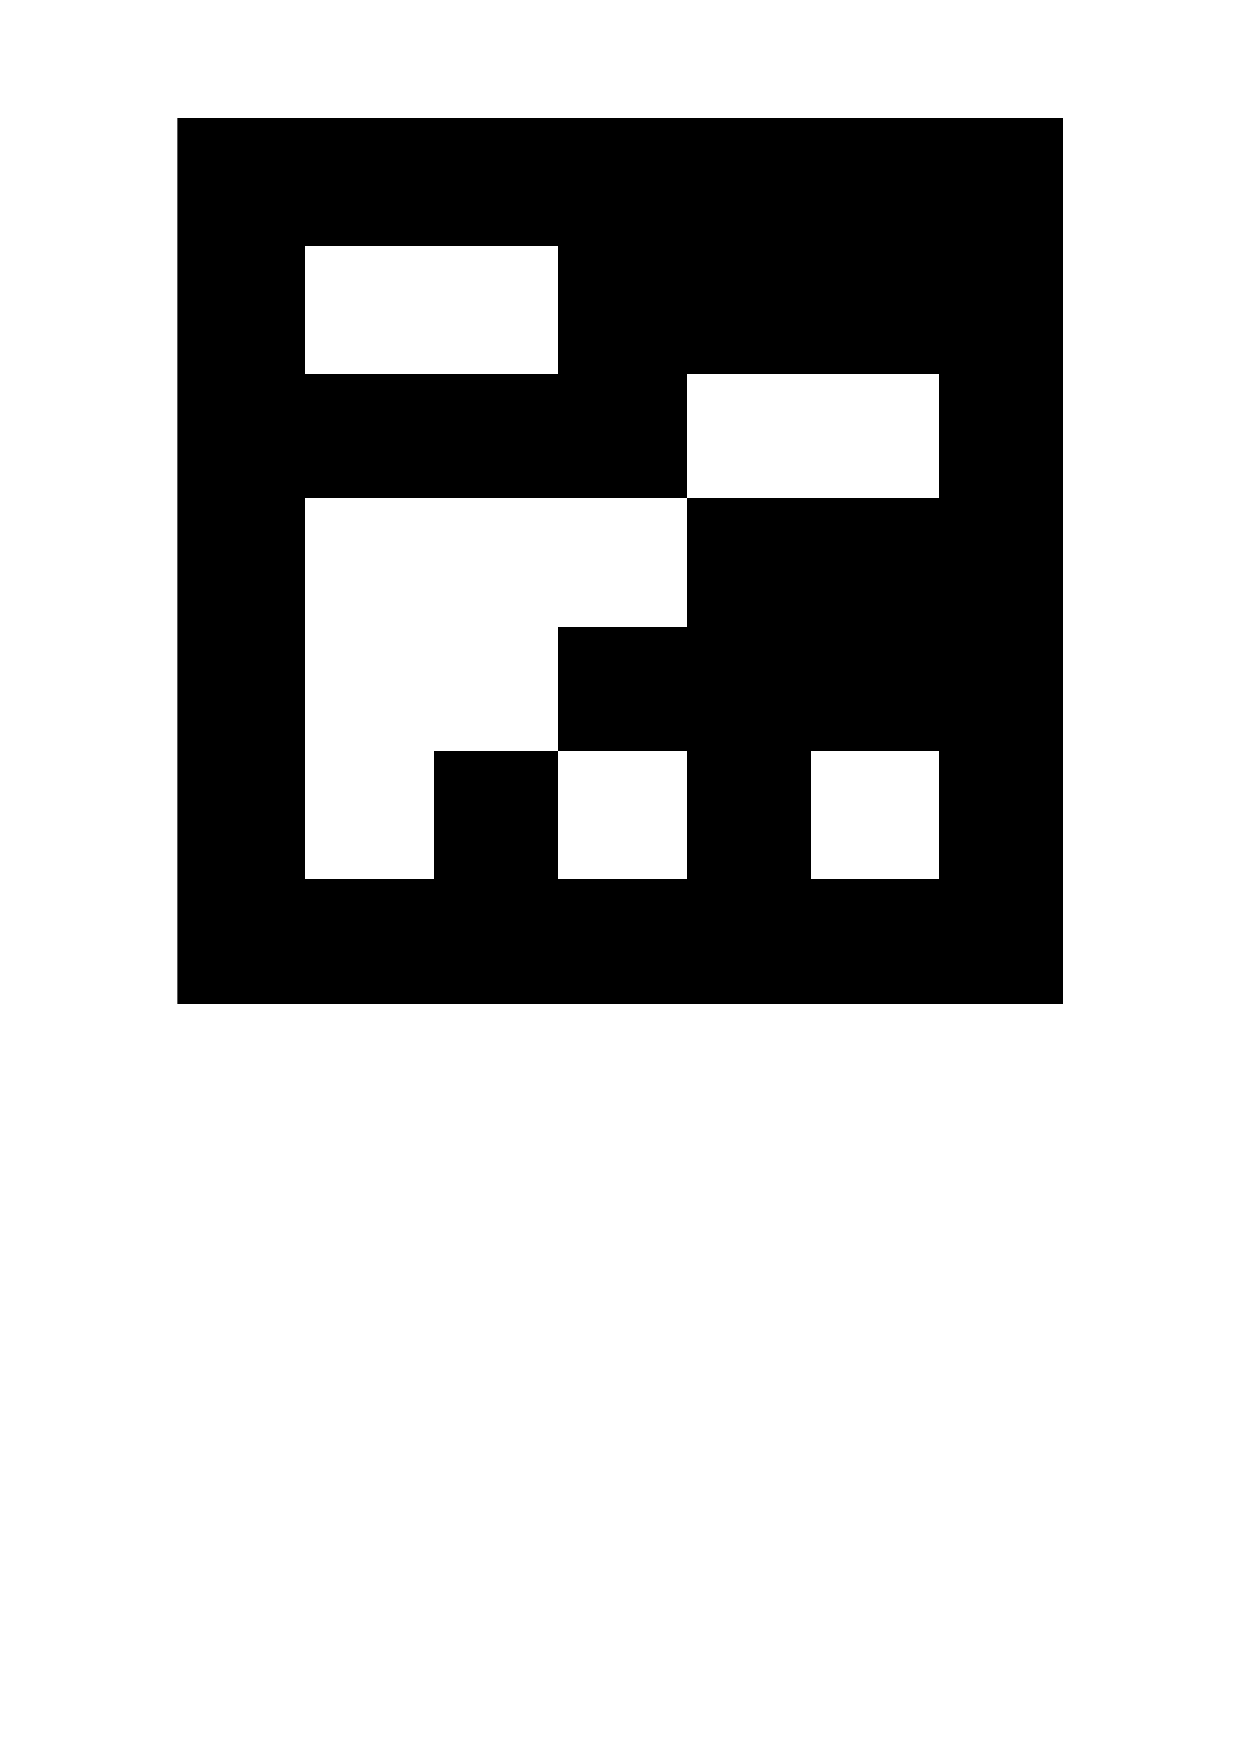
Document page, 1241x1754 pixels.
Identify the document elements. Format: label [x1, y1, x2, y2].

picture [177, 118, 1063, 1004]
